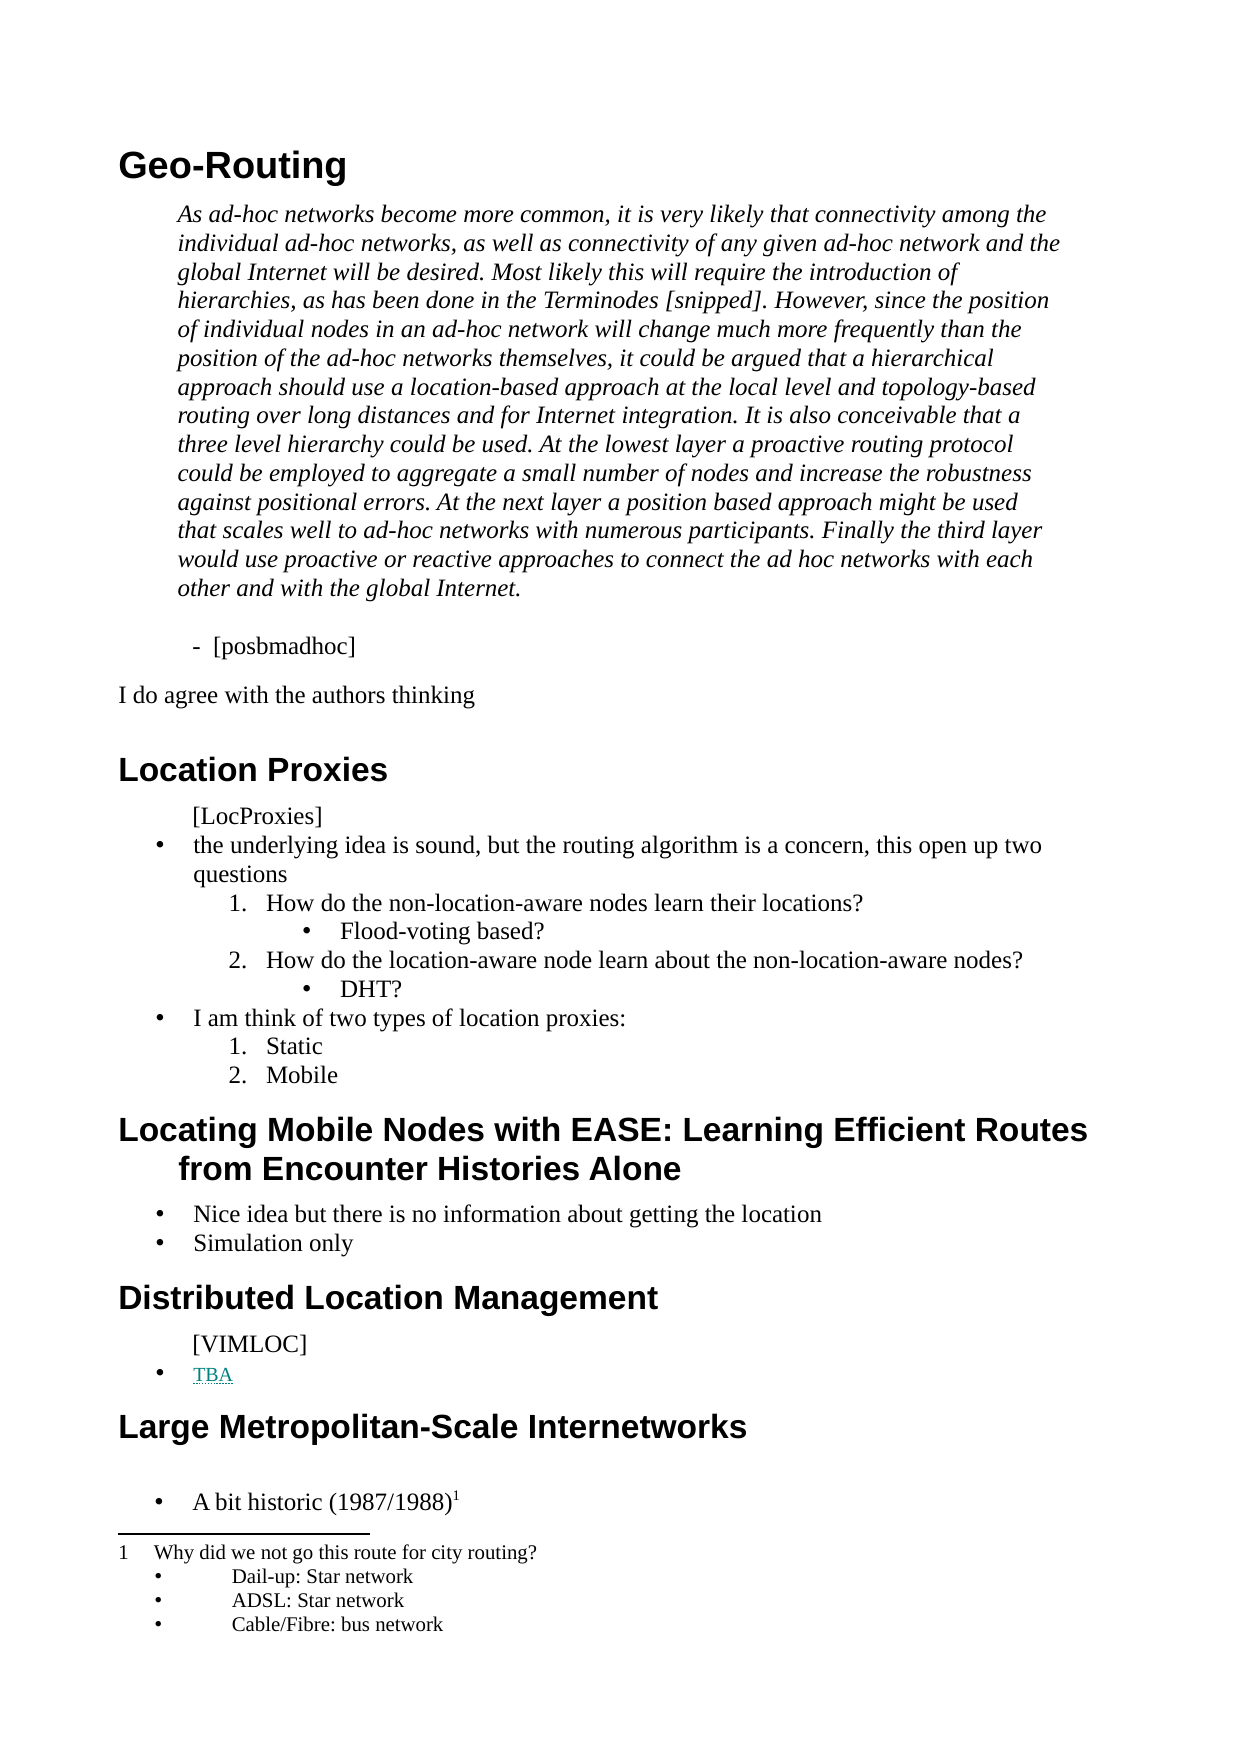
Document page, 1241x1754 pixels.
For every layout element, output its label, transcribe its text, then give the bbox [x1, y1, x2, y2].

text - [posbmadhoc] [192, 631, 1122, 660]
list Cable/Fibre: bus network [154, 1612, 1122, 1636]
text [VIMLOC] [192, 1329, 1122, 1358]
list DHT? [302, 974, 1122, 1003]
list Why did we not go this route for city routing? [118, 1539, 1122, 1564]
text As ad-hoc networks become more common, it is very likely that connectivity among the individual ad-hoc networks, as well as connectivity of any given ad-hoc network and the global Internet will be desired. Most likely this will require the introduction of hierarchies, as has been done in the Terminodes [snipped]. However, since the position of individual nodes in an ad-hoc network will change much more frequently than the position of the ad-hoc networks themselves, it could be argued that a hierarchical approach should use a location-based approach at the local level and topology-based routing over long distances and for Internet integration. It is also conceivable that a three level hierarchy could be used. At the lowest layer a proactive routing protocol could be employed to aggregate a small number of nodes and increase the robustness against positional errors. At the next layer a position based approach might be used that scales well to ad-hoc networks with numerous participants. Finally the third layer would use proactive or reactive approaches to connect the ad hoc networks with each other and with the global Internet. [177, 199, 1063, 602]
list ADSL: Star network [154, 1588, 1122, 1612]
list tba [156, 1358, 1122, 1386]
list A bit historic (1987/1988) [154, 1487, 1122, 1516]
subtitle Locating Mobile Nodes with EASE: Learning Efficient Routes from Encounter Histories Alone [118, 1110, 1122, 1187]
list the underlying idea is sound, but the routing algorithm is a concern, this open up two questions [156, 830, 1122, 888]
text [LocProxies] [192, 801, 1122, 830]
list Static [228, 1031, 1122, 1060]
subtitle Geo-Routing [118, 143, 1122, 187]
subtitle Large Metropolitan-Scale Internetworks [118, 1407, 1122, 1446]
text I do agree with the authors thinking [118, 680, 1122, 709]
list How do the non-location-aware nodes learn their locations? [228, 888, 1122, 916]
list Nice idea but there is no information about getting the location [156, 1199, 1122, 1228]
list I am think of two types of location proxies: [156, 1003, 1122, 1031]
list Mobile [228, 1060, 1122, 1089]
list How do the location-aware node learn about the non-location-aware nodes? [228, 945, 1122, 974]
list Flood-voting based? [302, 916, 1122, 945]
list Dail-up: Star network [154, 1564, 1122, 1588]
list Simulation only [156, 1228, 1122, 1257]
subtitle Location Proxies [118, 750, 1122, 789]
subtitle Distributed Location Management [118, 1278, 1122, 1316]
